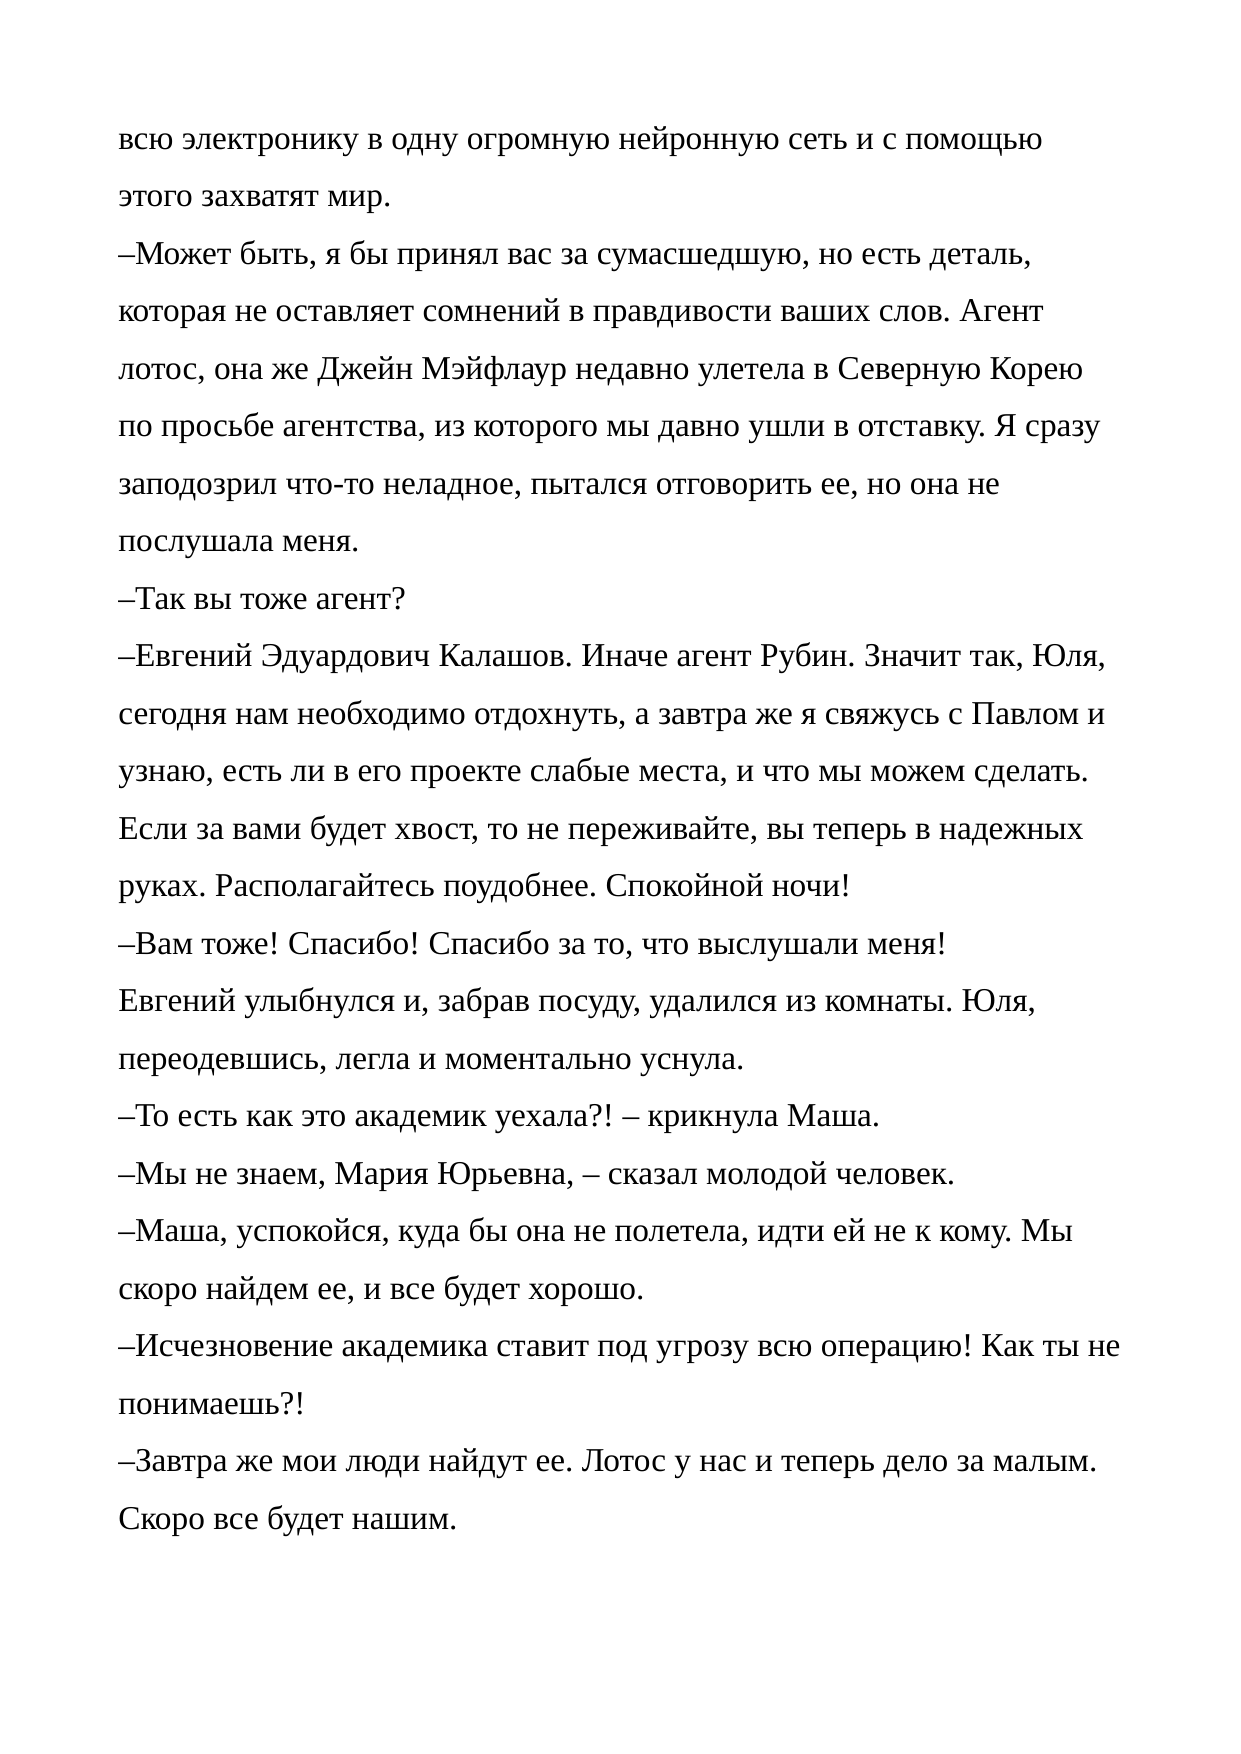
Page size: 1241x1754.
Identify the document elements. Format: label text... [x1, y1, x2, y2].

text –То есть как это академик уехала?! – крикнула Маша. [118, 1096, 1122, 1134]
text –Евгений Эдуардович Калашов. Иначе агент Рубин. Значит так, Юля, сегодня нам необходимо отдохнуть, а завтра же я свяжусь с Павлом и узнаю, есть ли в его проекте слабые места, и что мы можем сделать. Если за вами будет хвост, то не переживайте, вы теперь в надежных руках. Располагайтесь поудобнее. Спокойной ночи! [118, 636, 1122, 904]
text –Так вы тоже агент? [118, 578, 1122, 616]
text –Мы не знаем, Мария Юрьевна, – сказал молодой человек. [118, 1153, 1122, 1191]
text –Исчезновение академика ставит под угрозу всю операцию! Как ты не понимаешь?! [118, 1326, 1122, 1421]
text –Маша, успокойся, куда бы она не полетела, идти ей не к кому. Мы скоро найдем ее, и все будет хорошо. [118, 1211, 1122, 1306]
text –Вам тоже! Спасибо! Спасибо за то, что выслушали меня! [118, 923, 1122, 961]
text –Завтра же мои люди найдут ее. Лотос у нас и теперь дело за малым. Скоро все будет нашим. [118, 1441, 1122, 1536]
text всю электронику в одну огромную нейронную сеть и с помощью этого захватят мир. [118, 118, 1122, 214]
text –Может быть, я бы принял вас за сумасшедшую, но есть деталь, которая не оставляет сомнений в правдивости ваших слов. Агент лотос, она же Джейн Мэйфлаур недавно улетела в Северную Корею по просьбе агентства, из которого мы давно ушли в отставку. Я сразу заподозрил что-то неладное, пытался отговорить ее, но она не послушала меня. [118, 233, 1122, 559]
text Евгений улыбнулся и, забрав посуду, удалился из комнаты. Юля, переодевшись, легла и моментально уснула. [118, 981, 1122, 1076]
